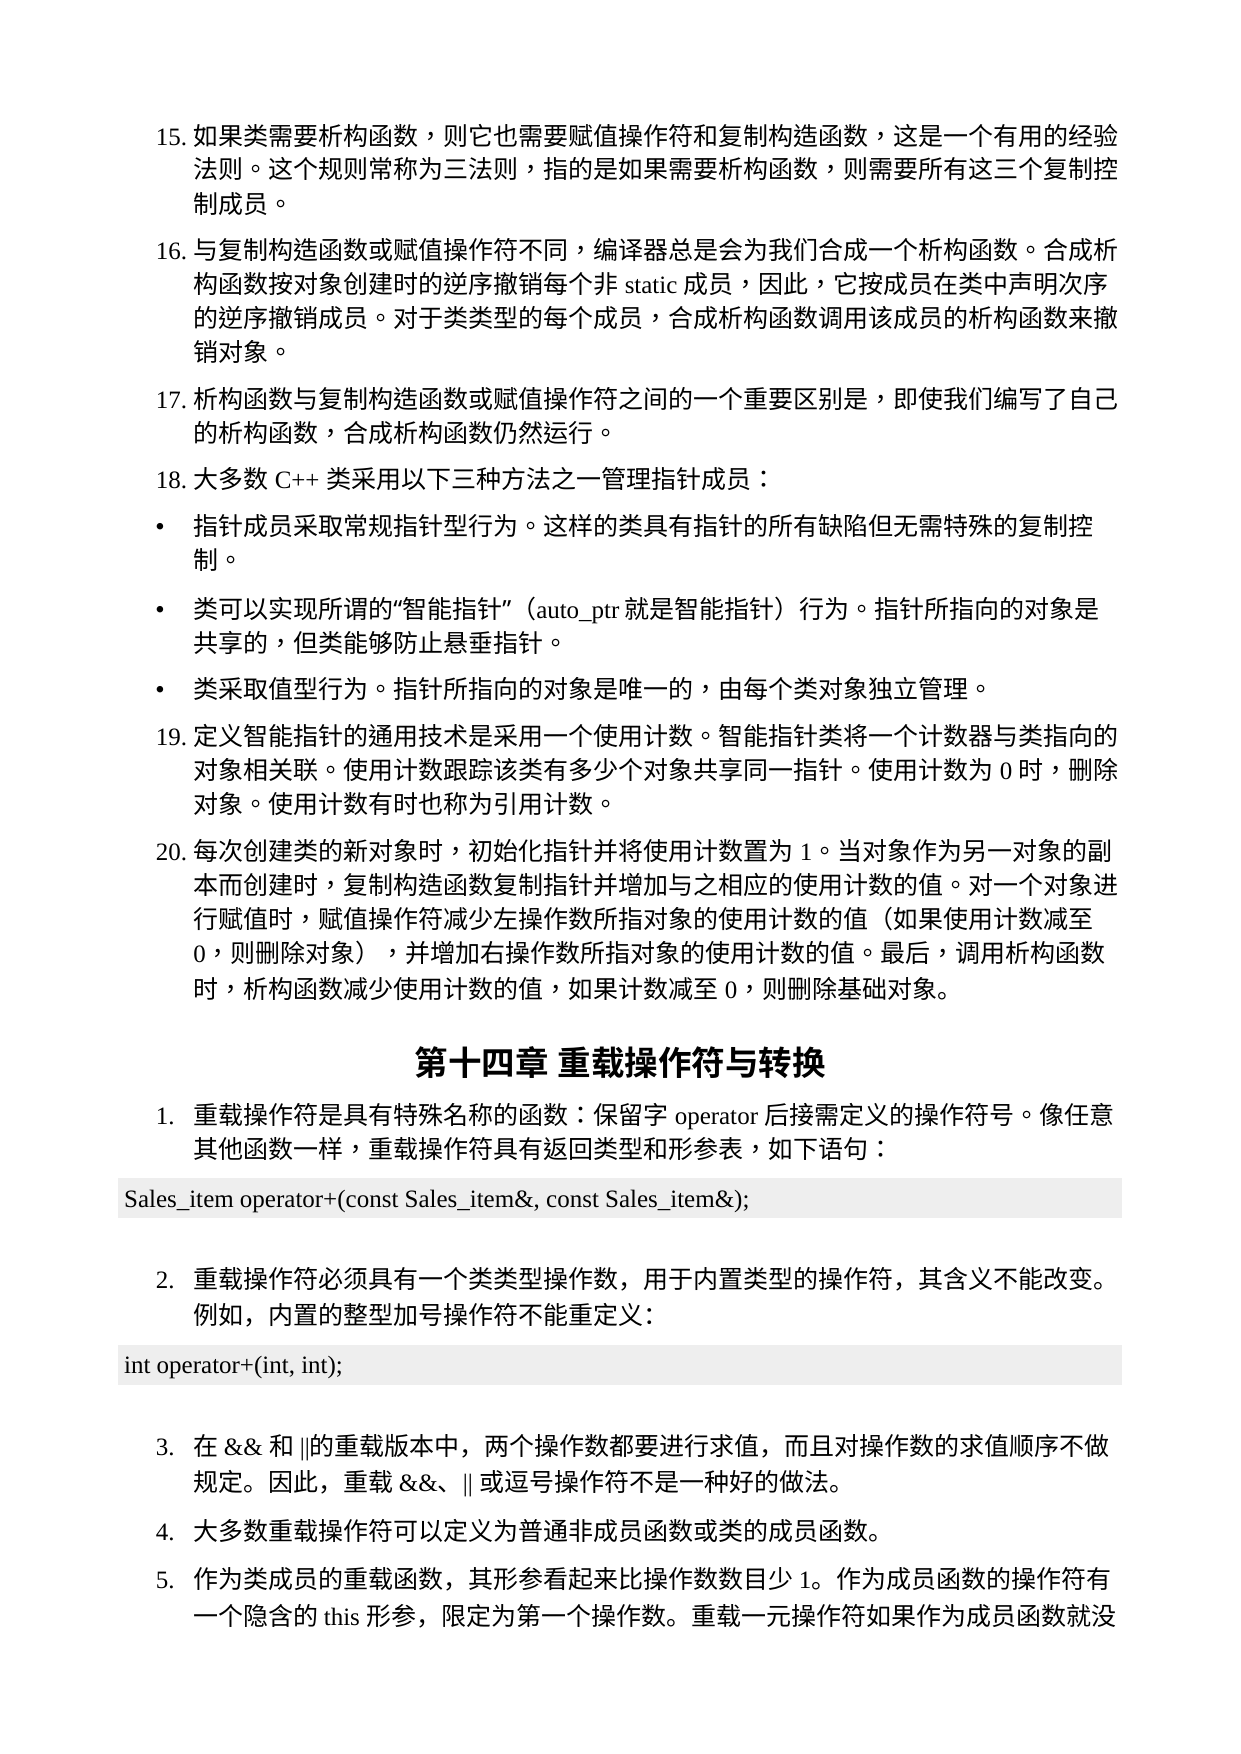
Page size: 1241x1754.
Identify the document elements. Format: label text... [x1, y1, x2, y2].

list 作为类成员的重载函数，其形参看起来比操作数数目少 1。作为成员函数的操作符有一个隐含的 this 形参，限定为第一个操作数。重载一元操作符如果作为成员函数就没 [156, 1560, 1122, 1632]
list 大多数重载操作符可以定义为普通非成员函数或类的成员函数。 [156, 1511, 1122, 1547]
list 大多数 C++ 类采用以下三种方法之一管理指针成员： [156, 462, 1122, 496]
table_header Sales_item operator+(const Sales_item&, const Sales_item&); [118, 1178, 1122, 1218]
list 类采取值型行为。指针所指向的对象是唯一的，由每个类对象独立管理。 [156, 672, 1122, 706]
list 在 && 和 ||的重载版本中，两个操作数都要进行求值，而且对操作数的求值顺序不做规定。因此，重载 &&、|| 或逗号操作符不是一种好的做法。 [156, 1426, 1122, 1498]
list 类可以实现所谓的“智能指针”（auto_ptr就是智能指针）行为。指针所指向的对象是共享的，但类能够防止悬垂指针。 [156, 589, 1122, 660]
list 如果类需要析构函数，则它也需要赋值操作符和复制构造函数，这是一个有用的经验法则。这个规则常称为三法则，指的是如果需要析构函数，则需要所有这三个复制控制成员。 [156, 118, 1122, 220]
list 重载操作符是具有特殊名称的函数：保留字 operator 后接需定义的操作符号。像任意其他函数一样，重载操作符具有返回类型和形参表，如下语句： [156, 1097, 1122, 1166]
subtitle 第十四章 重载操作符与转换 [118, 1039, 1122, 1085]
list 指针成员采取常规指针型行为。这样的类具有指针的所有缺陷但无需特殊的复制控制。 [156, 509, 1122, 577]
list 重载操作符必须具有一个类类型操作数，用于内置类型的操作符，其含义不能改变。例如，内置的整型加号操作符不能重定义： [156, 1259, 1122, 1332]
table_header int operator+(int, int); [118, 1345, 1122, 1385]
list 与复制构造函数或赋值操作符不同，编译器总是会为我们合成一个析构函数。合成析构函数按对象创建时的逆序撤销每个非 static 成员，因此，它按成员在类中声明次序的逆序撤销成员。对于类类型的每个成员，合成析构函数调用该成员的析构函数来撤销对象。 [156, 233, 1122, 369]
list 每次创建类的新对象时，初始化指针并将使用计数置为 1。当对象作为另一对象的副本而创建时，复制构造函数复制指针并增加与之相应的使用计数的值。对一个对象进行赋值时，赋值操作符减少左操作数所指对象的使用计数的值（如果使用计数减至 0，则删除对象），并增加右操作数所指对象的使用计数的值。最后，调用析构函数时，析构函数减少使用计数的值，如果计数减至 0，则删除基础对象。 [156, 833, 1122, 1006]
list 定义智能指针的通用技术是采用一个使用计数。智能指针类将一个计数器与类指向的对象相关联。使用计数跟踪该类有多少个对象共享同一指针。使用计数为 0 时，删除对象。使用计数有时也称为引用计数。 [156, 719, 1122, 821]
list 析构函数与复制构造函数或赋值操作符之间的一个重要区别是，即使我们编写了自己的析构函数，合成析构函数仍然运行。 [156, 382, 1122, 450]
